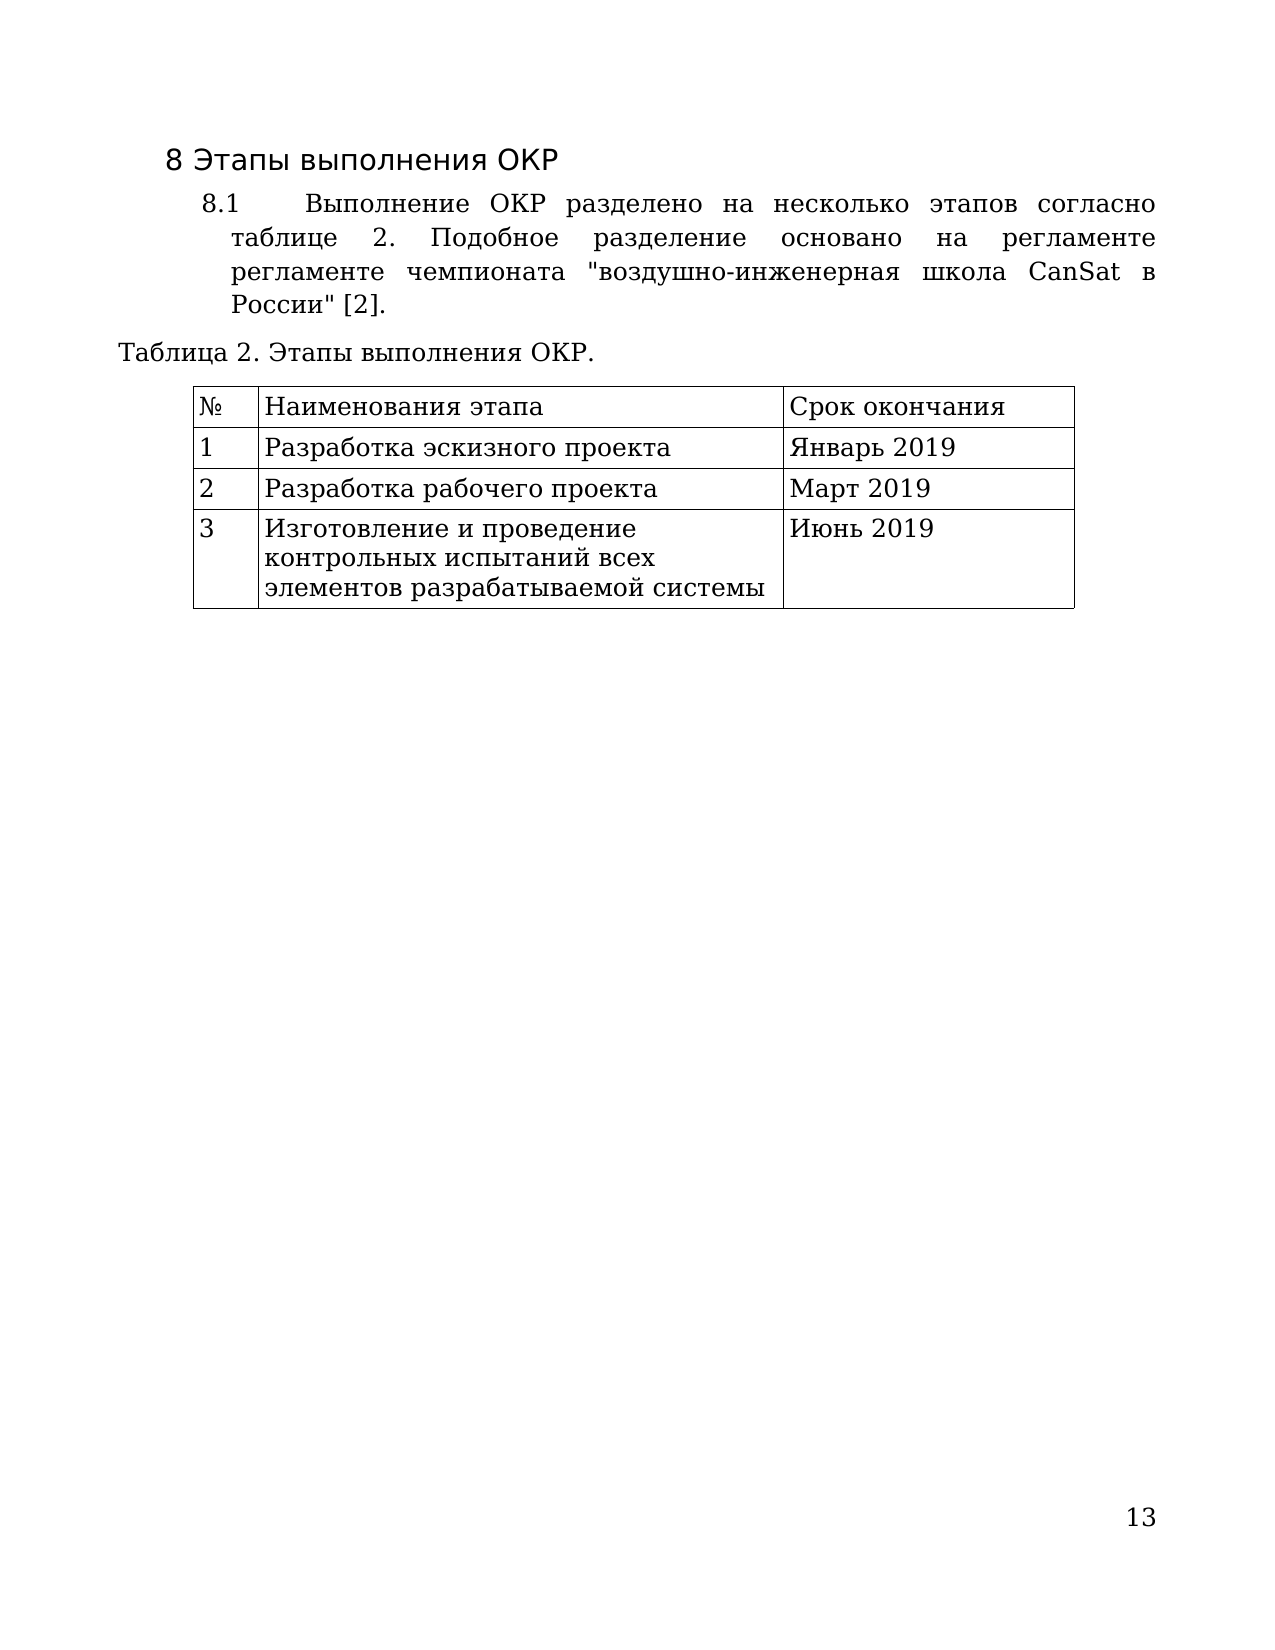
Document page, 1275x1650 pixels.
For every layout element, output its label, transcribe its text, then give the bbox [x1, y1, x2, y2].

table_cell Июнь 2019 [784, 510, 1074, 608]
table_cell Март 2019 [784, 469, 1074, 509]
text Таблица 2. Этапы выполнения ОКР. [118, 338, 1157, 367]
table_cell Разработка эскизного проекта [259, 428, 783, 468]
table_cell 3 [194, 510, 258, 608]
table_header Наименования этапа [259, 387, 783, 427]
table_cell Разработка рабочего проекта [259, 469, 783, 509]
list Выполнение ОКР разделено на несколько этапов согласно таблице 2. Подобное разделение основано на регламенте регламенте чемпионата "воздушно-инженерная школа CanSat в России" [2]. [193, 189, 1157, 319]
table_header Срок окончания [784, 387, 1074, 427]
table_cell 1 [194, 428, 258, 468]
subtitle Этапы выполнения ОКР [156, 143, 1157, 177]
table_header № [194, 387, 258, 427]
table_cell Январь 2019 [784, 428, 1074, 468]
table_cell 2 [194, 469, 258, 509]
table_cell Изготовление и проведение контрольных испытаний всех элементов разрабатываемой системы [259, 510, 783, 608]
